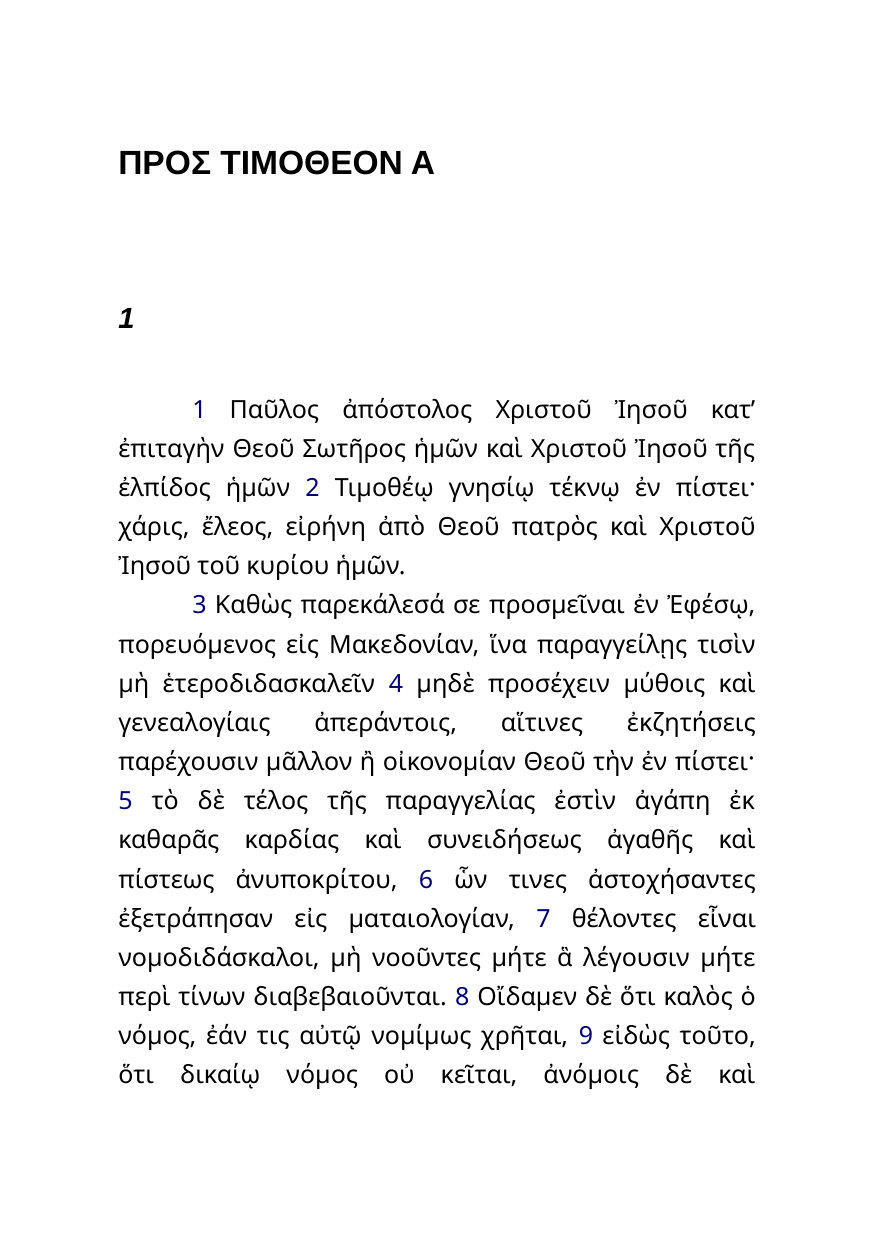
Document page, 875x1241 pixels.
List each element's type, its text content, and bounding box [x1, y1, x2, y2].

subtitle ΠΡΟΣ ΤΙΜΟΘΕΟΝ Α [118, 143, 756, 182]
subtitle 1 [118, 301, 756, 334]
text 1 Παῦλος ἀπόστολος Χριστοῦ Ἰησοῦ κατ’ ἐπιταγὴν Θεοῦ Σωτῆρος ἡμῶν καὶ Χριστοῦ Ἰησοῦ τῆς ἐλπίδος ἡμῶν 2 Τιμοθέῳ γνησίῳ τέκνῳ ἐν πίστει· χάρις, ἔλεος, εἰρήνη ἀπὸ Θεοῦ πατρὸς καὶ Χριστοῦ Ἰησοῦ τοῦ κυρίου ἡμῶν. [118, 391, 756, 582]
text 3 Καθὼς παρεκάλεσά σε προσμεῖναι ἐν Ἐφέσῳ, πορευόμενος εἰς Μακεδονίαν, ἵνα παραγγείλῃς τισὶν μὴ ἑτεροδιδασκαλεῖν 4 μηδὲ προσέχειν μύθοις καὶ γενεαλογίαις ἀπεράντοις, αἵτινες ἐκζητήσεις παρέχουσιν μᾶλλον ἢ οἰκονομίαν Θεοῦ τὴν ἐν πίστει· 5 τὸ δὲ τέλος τῆς παραγγελίας ἐστὶν ἀγάπη ἐκ καθαρᾶς καρδίας καὶ συνειδήσεως ἀγαθῆς καὶ πίστεως ἀνυποκρίτου, 6 ὧν τινες ἀστοχήσαντες ἐξετράπησαν εἰς ματαιολογίαν, 7 θέλοντες εἶναι νομοδιδάσκαλοι, μὴ νοοῦντες μήτε ἃ λέγουσιν μήτε περὶ τίνων διαβεβαιοῦνται. 8 Οἴδαμεν δὲ ὅτι καλὸς ὁ νόμος, ἐάν τις αὐτῷ νομίμως χρῆται, 9 εἰδὼς τοῦτο, ὅτι δικαίῳ νόμος οὐ κεῖται, ἀνόμοις δὲ καὶ [118, 587, 756, 1091]
